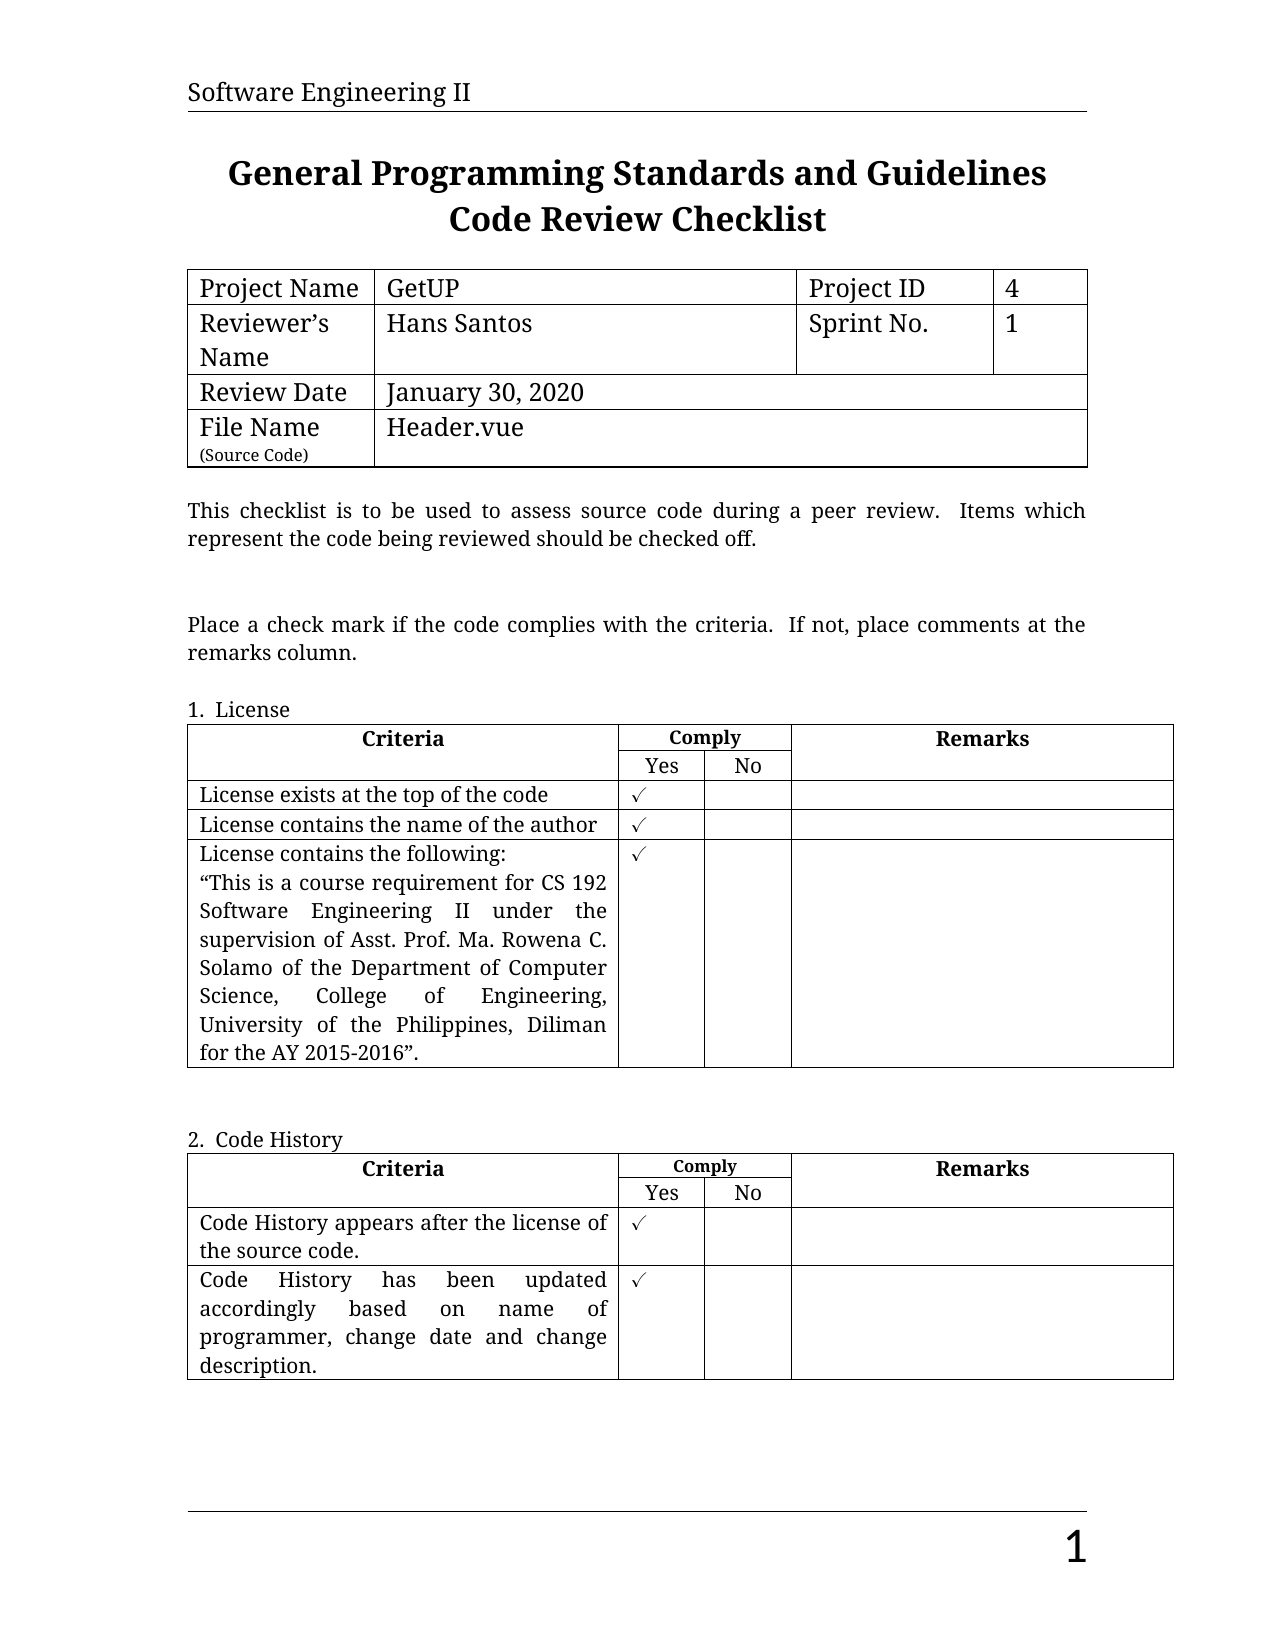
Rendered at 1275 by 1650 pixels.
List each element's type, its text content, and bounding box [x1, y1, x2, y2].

table_cell Header.vue [375, 410, 1087, 466]
table_header Remarks [792, 725, 1173, 779]
table_header Project Name [188, 270, 374, 304]
table_cell ✓ [619, 1208, 704, 1264]
table_header GetUP [375, 270, 796, 304]
table_cell Code History has been updated accordingly based on name of programmer, change date and change description. [188, 1266, 618, 1379]
text 1. License [187, 695, 1087, 723]
table_cell [792, 840, 1173, 1067]
table_cell ✓ [619, 810, 704, 838]
table_cell No [705, 751, 791, 779]
text This checklist is to be used to assess source code during a peer review. Items which represent the code being reviewed should be checked off. [187, 496, 1087, 553]
table_header Comply [619, 1154, 791, 1177]
table_cell [792, 1208, 1173, 1264]
table_cell Sprint No. [797, 305, 993, 373]
table_cell Yes [619, 1178, 704, 1207]
table_cell [792, 810, 1173, 838]
text General Programming Standards and Guidelines Code Review Checklist [187, 150, 1087, 241]
table_cell [705, 1266, 791, 1379]
table_header 4 [994, 270, 1087, 304]
table_cell [705, 781, 791, 809]
table_cell Hans Santos [375, 305, 796, 373]
table_cell License contains the following: “This is a course requirement for CS 192 Software Engineering II under the supervision of Asst. Prof. Ma. Rowena C. Solamo of the Department of Computer Science, College of Engineering, University of the Philippines, Diliman for the AY 2015-2016”. [188, 840, 618, 1067]
text Place a check mark if the code complies with the criteria. If not, place comments at the remarks column. [187, 610, 1087, 667]
table_header Comply [619, 725, 791, 750]
table_cell File Name (Source Code) [188, 410, 374, 466]
table_header Criteria [188, 1154, 618, 1207]
table_cell 1 [994, 305, 1087, 373]
table_header Project ID [797, 270, 993, 304]
table_header Remarks [792, 1154, 1173, 1207]
table_cell License contains the name of the author [188, 810, 618, 838]
table_cell ✓ [619, 781, 704, 809]
table_cell Yes [619, 751, 704, 779]
table_cell License exists at the top of the code [188, 781, 618, 809]
table_cell [792, 781, 1173, 809]
table_cell January 30, 2020 [375, 375, 1087, 409]
text 2. Code History [187, 1125, 1087, 1153]
table_cell ✓ [619, 1266, 704, 1379]
table_cell Reviewer’s Name [188, 305, 374, 373]
table_cell Code History appears after the license of the source code. [188, 1208, 618, 1264]
table_cell No [705, 1178, 791, 1207]
table_cell [705, 840, 791, 1067]
table_cell [705, 810, 791, 838]
table_cell Review Date [188, 375, 374, 409]
table_header Criteria [188, 725, 618, 779]
table_cell [792, 1266, 1173, 1379]
table_cell ✓ [619, 840, 704, 1067]
table_cell [705, 1208, 791, 1264]
